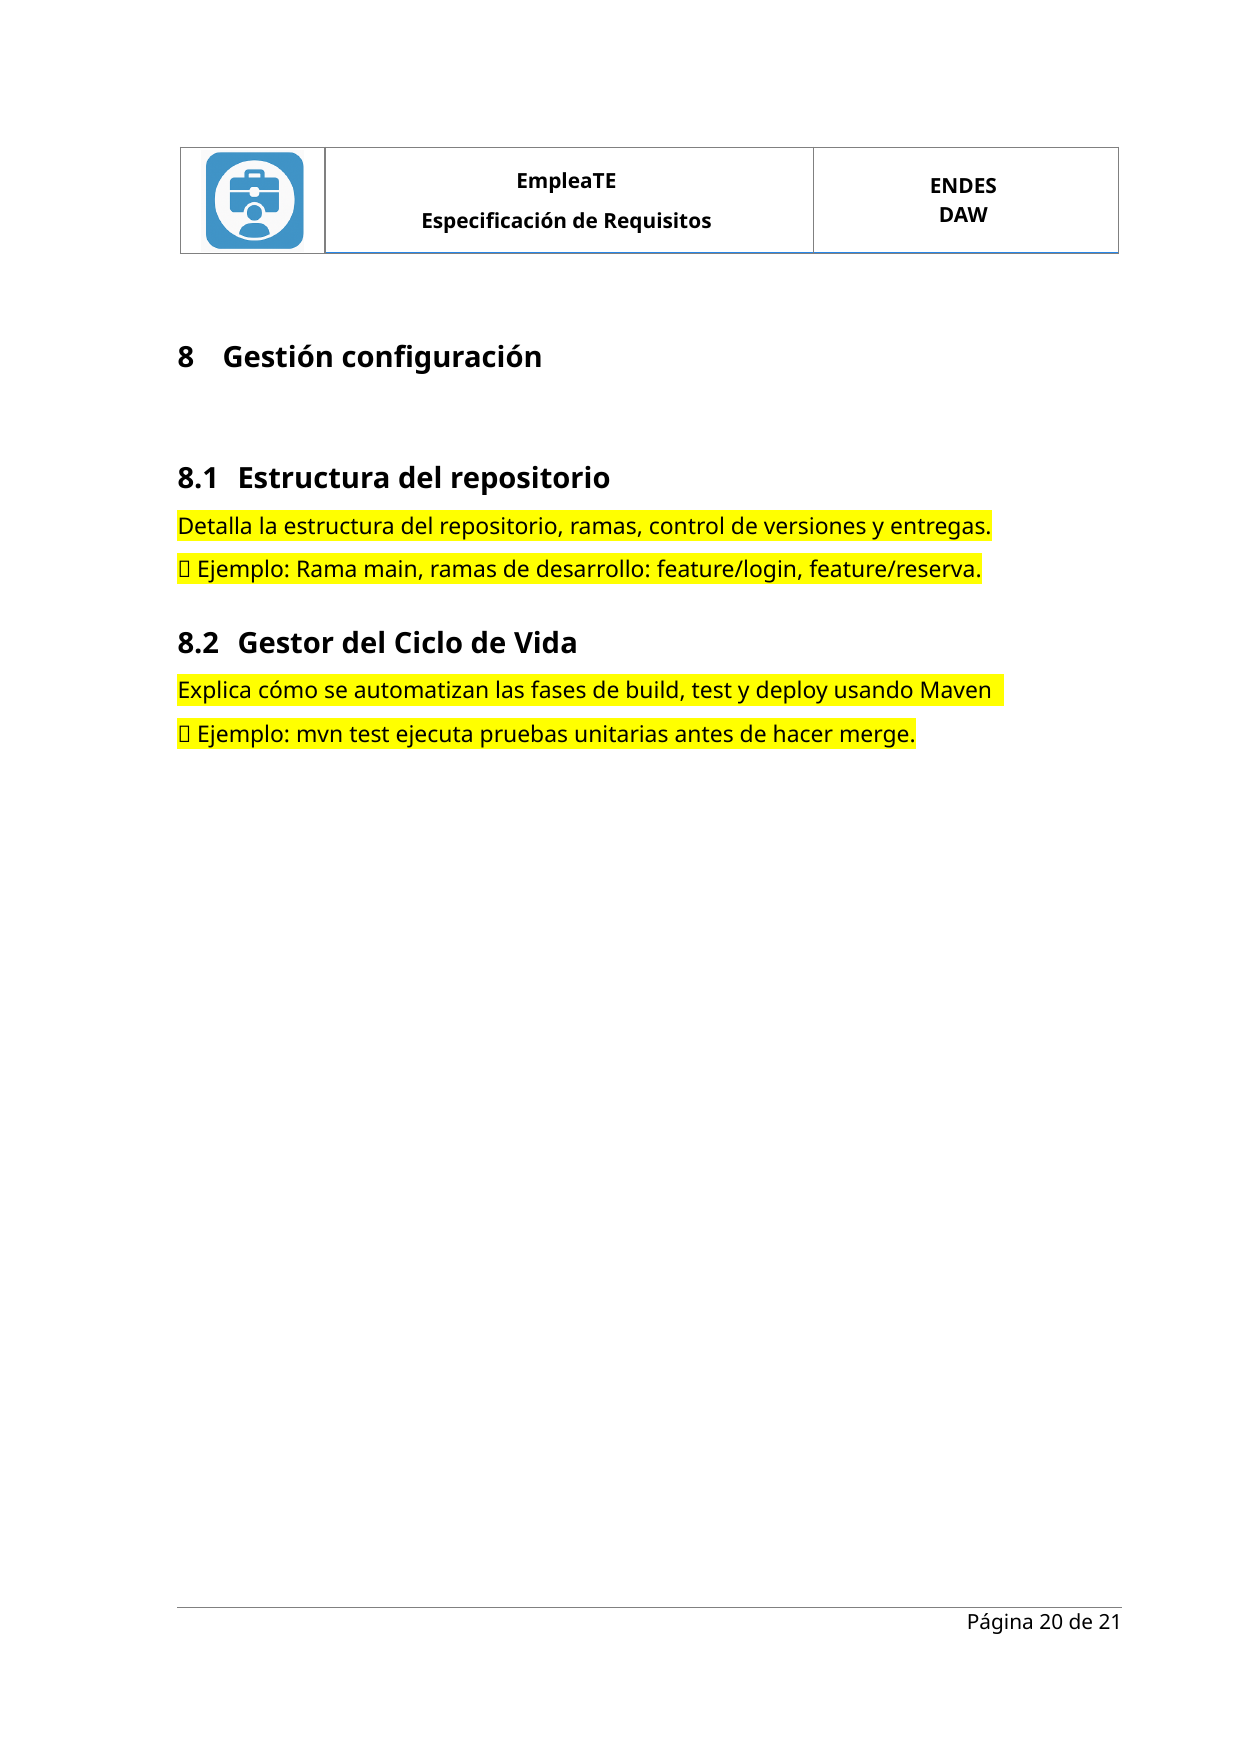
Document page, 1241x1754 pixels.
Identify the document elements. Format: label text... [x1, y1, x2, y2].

text Explica cómo se automatizan las fases de build, test y deploy usando Maven [177, 674, 1122, 706]
text Detalla la estructura del repositorio, ramas, control de versiones y entregas. [177, 509, 1122, 541]
subtitle Gestión configuración [177, 336, 1122, 376]
subtitle Gestor del Ciclo de Vida [177, 622, 1122, 662]
text 🔹 Ejemplo: Rama main, ramas de desarrollo: feature/login, feature/reserva. [177, 553, 1122, 584]
text 🔹 Ejemplo: mvn test ejecuta pruebas unitarias antes de hacer merge. [177, 718, 1122, 749]
subtitle Estructura del repositorio [177, 457, 1122, 497]
picture [201, 150, 304, 252]
